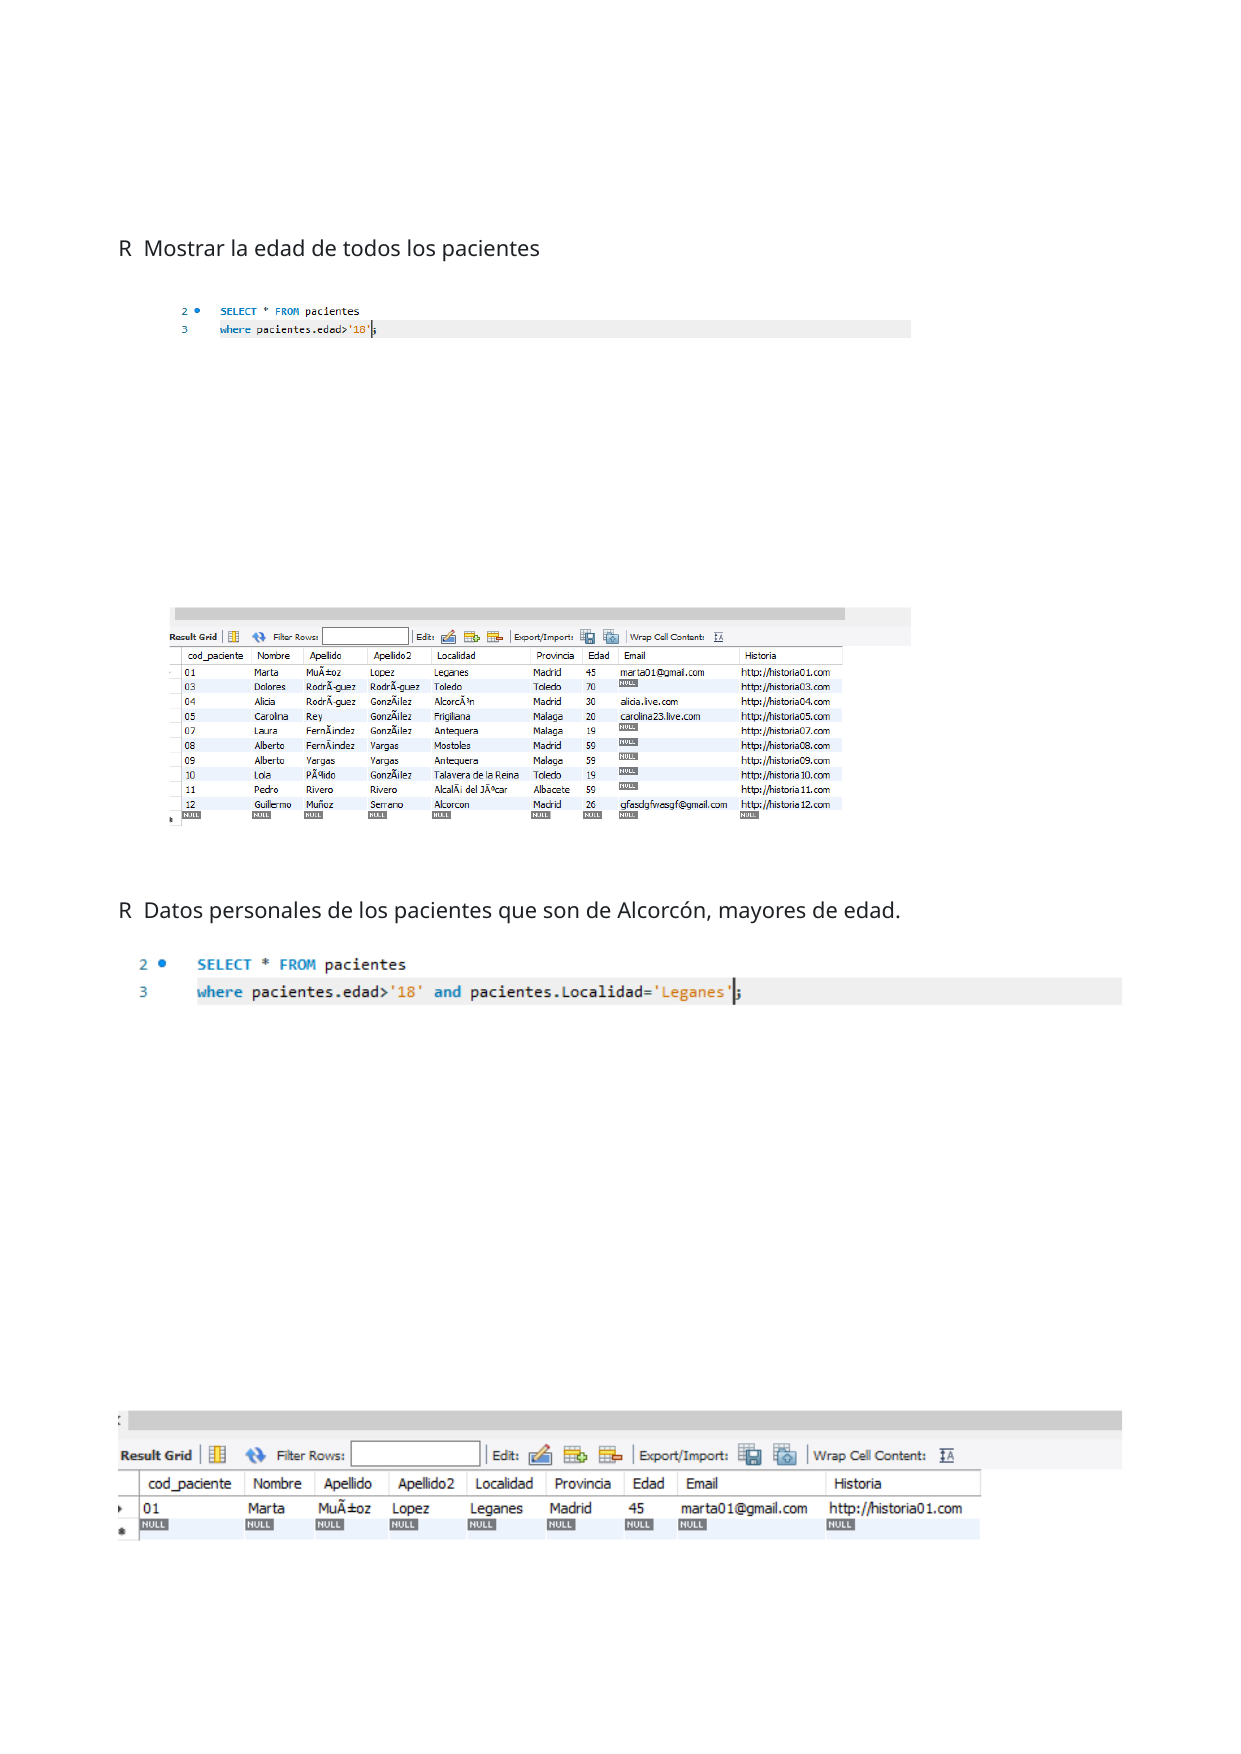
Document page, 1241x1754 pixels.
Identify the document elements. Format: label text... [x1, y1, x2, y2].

picture [169, 297, 912, 829]
text R Datos personales de los pacientes que son de Alcorcón, mayores de edad. [118, 895, 1122, 925]
picture [118, 953, 1123, 1563]
text R Mostrar la edad de todos los pacientes [118, 233, 1122, 263]
